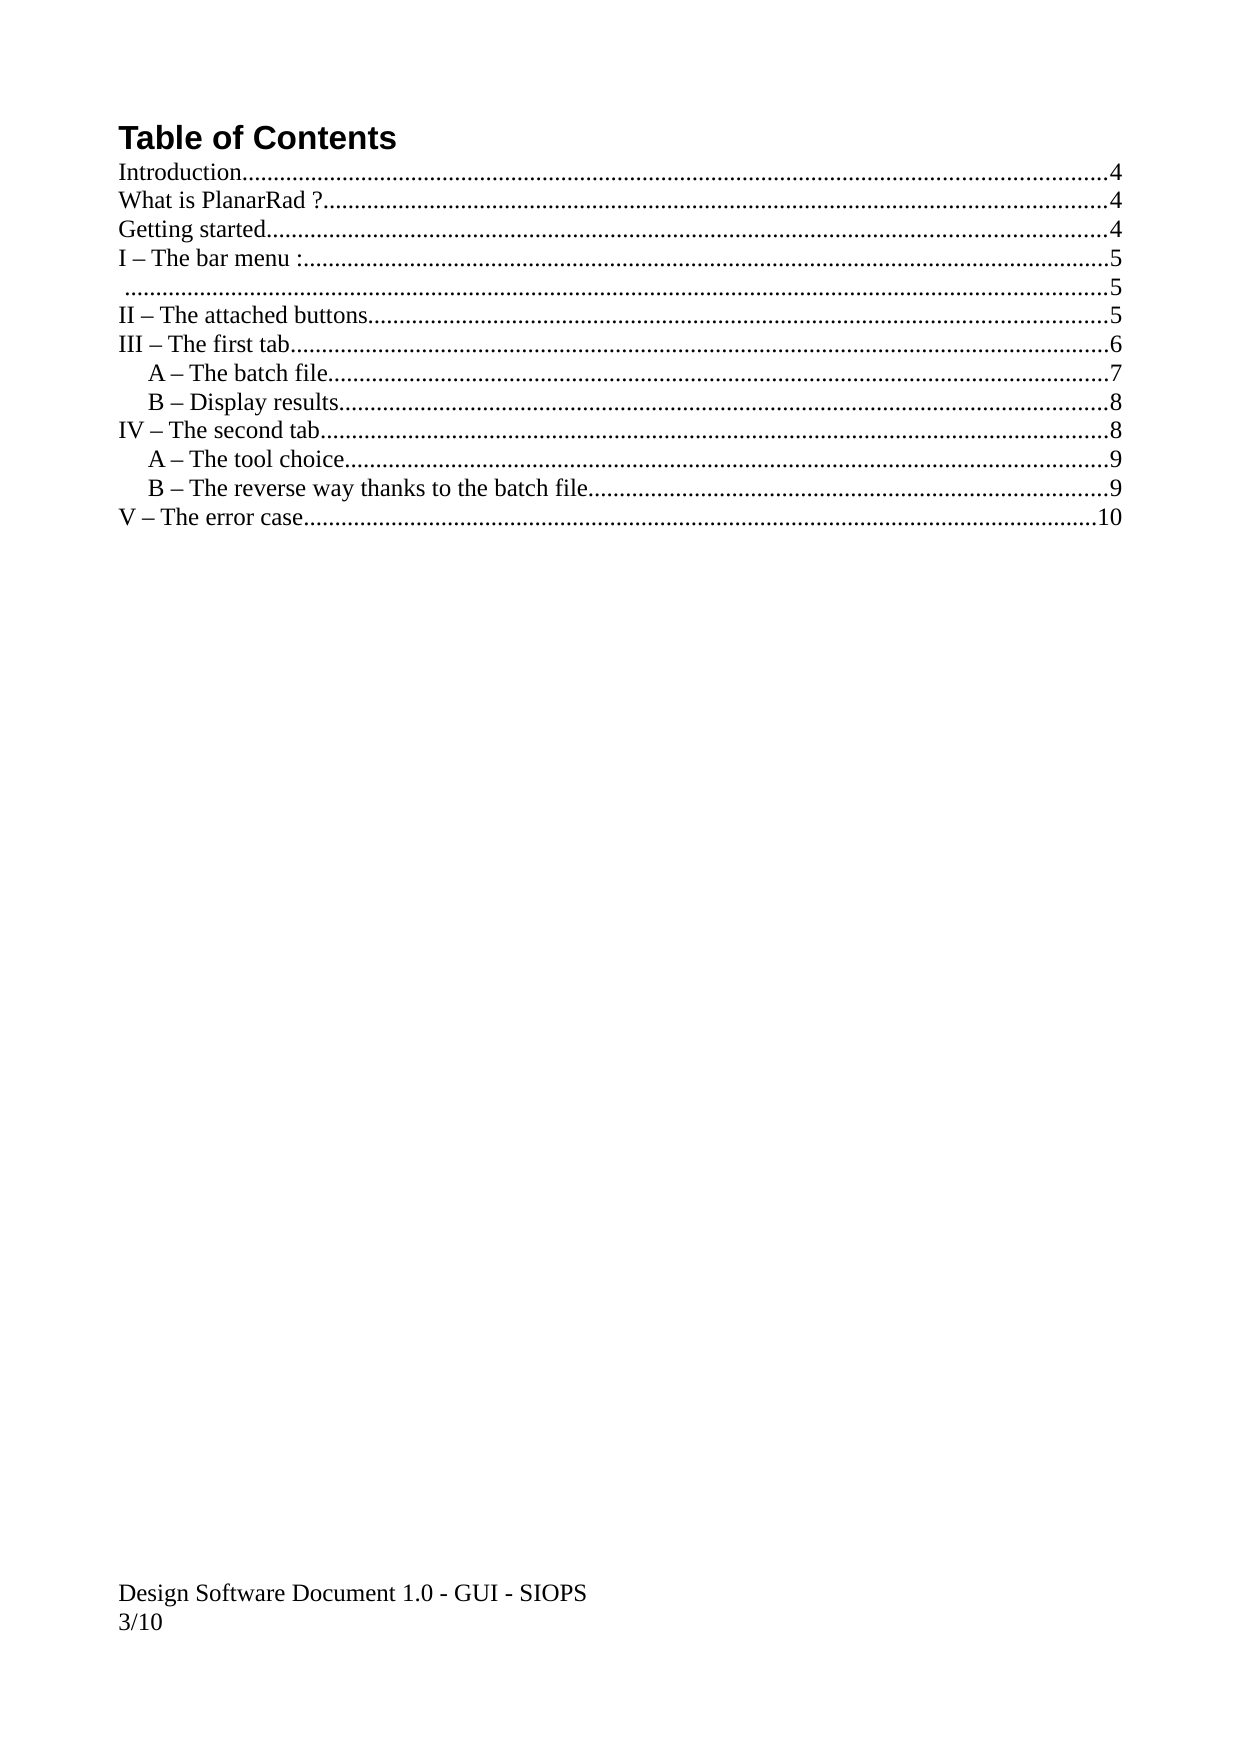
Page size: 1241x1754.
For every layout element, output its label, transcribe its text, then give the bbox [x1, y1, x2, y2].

text IV – The second tab 8 [118, 415, 1122, 444]
text Getting started 4 [118, 214, 1122, 243]
text Introduction 4 [118, 157, 1122, 185]
text III – The first tab 6 [118, 329, 1122, 358]
text II – The attached buttons 5 [118, 300, 1122, 329]
text What is PlanarRad ? 4 [118, 185, 1122, 214]
text I – The bar menu : 5 [118, 243, 1122, 272]
text V – The error case 10 [118, 502, 1122, 530]
text B – Display results 8 [148, 387, 1122, 415]
subtitle Table of Contents [118, 118, 1122, 157]
text 5 [118, 272, 1122, 300]
text A – The tool choice 9 [148, 444, 1122, 473]
text A – The batch file 7 [148, 358, 1122, 387]
text B – The reverse way thanks to the batch file 9 [148, 473, 1122, 502]
